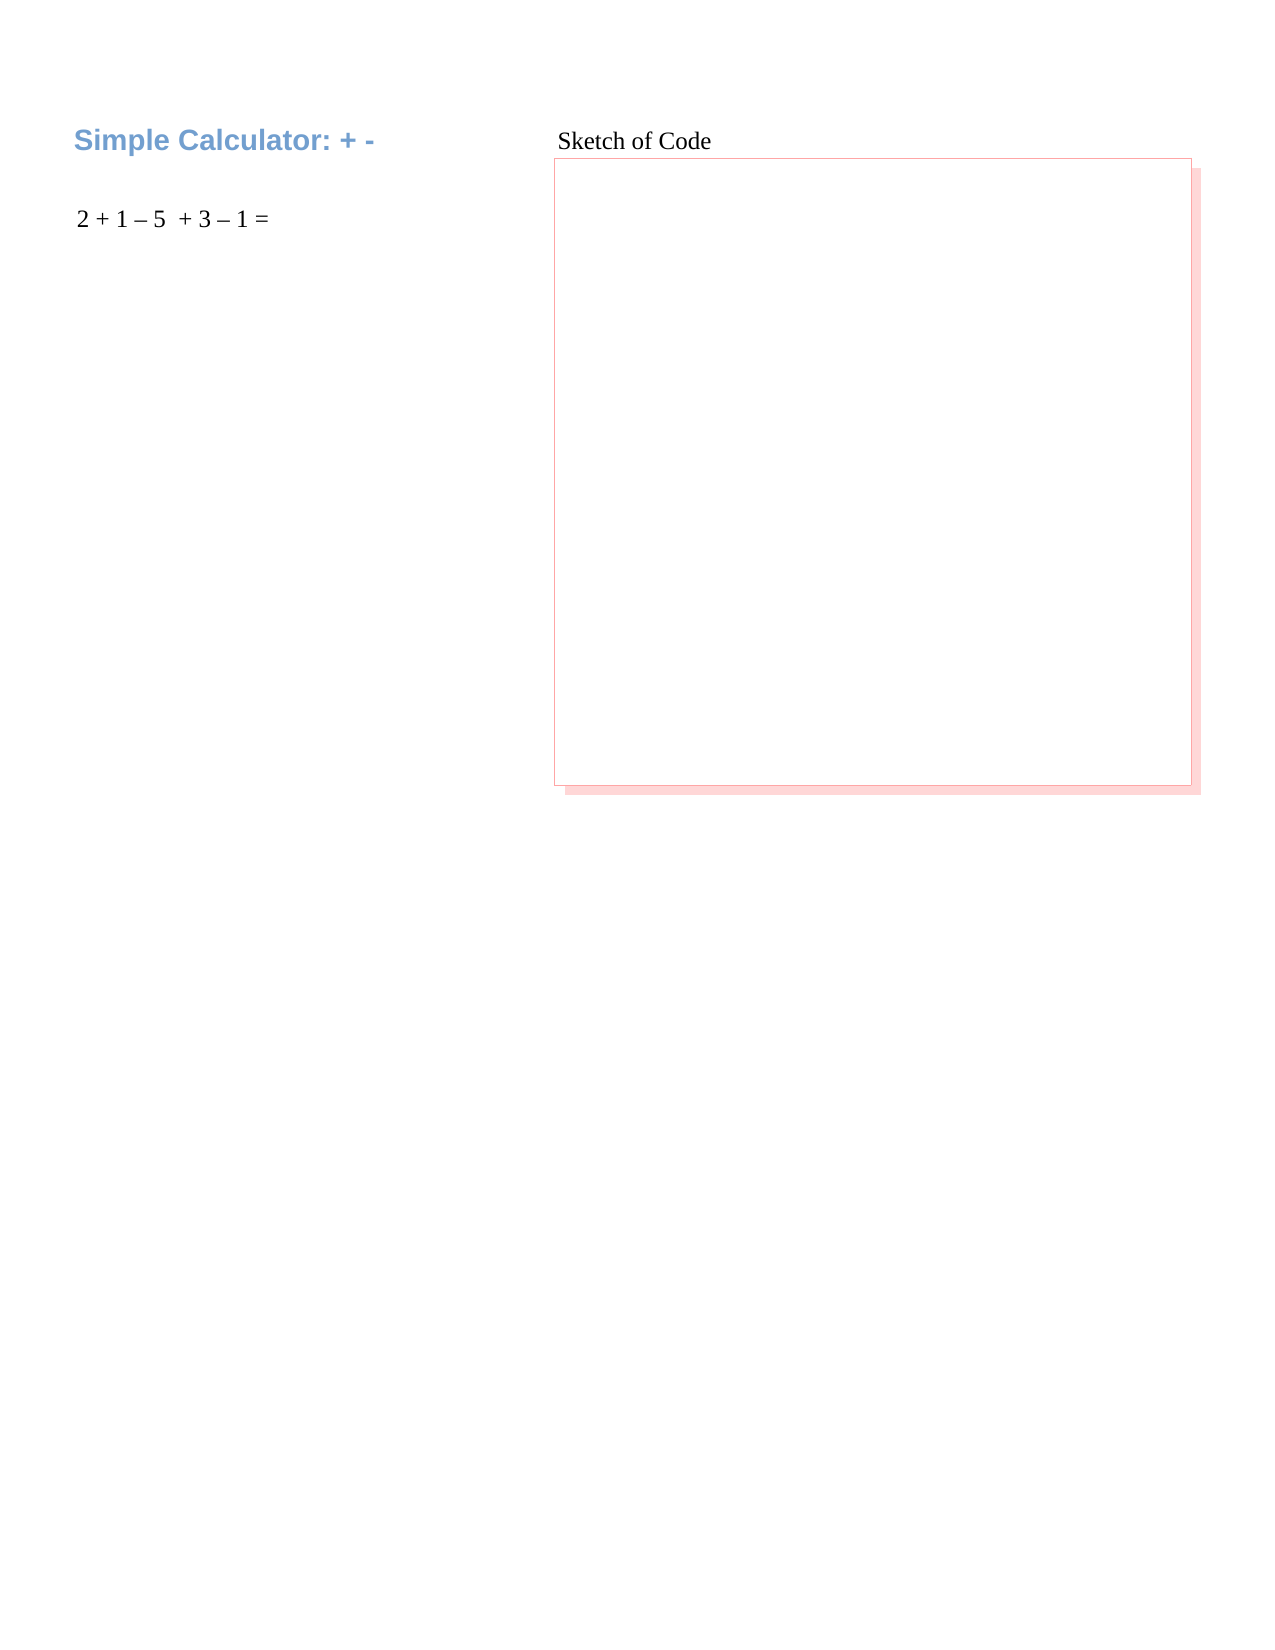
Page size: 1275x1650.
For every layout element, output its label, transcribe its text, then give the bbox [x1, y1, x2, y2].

subtitle Simple Calculator: + - [73, 123, 524, 157]
text Sketch of Code [554, 123, 1201, 158]
text 2 + 1 – 5 + 3 – 1 = [73, 204, 524, 236]
